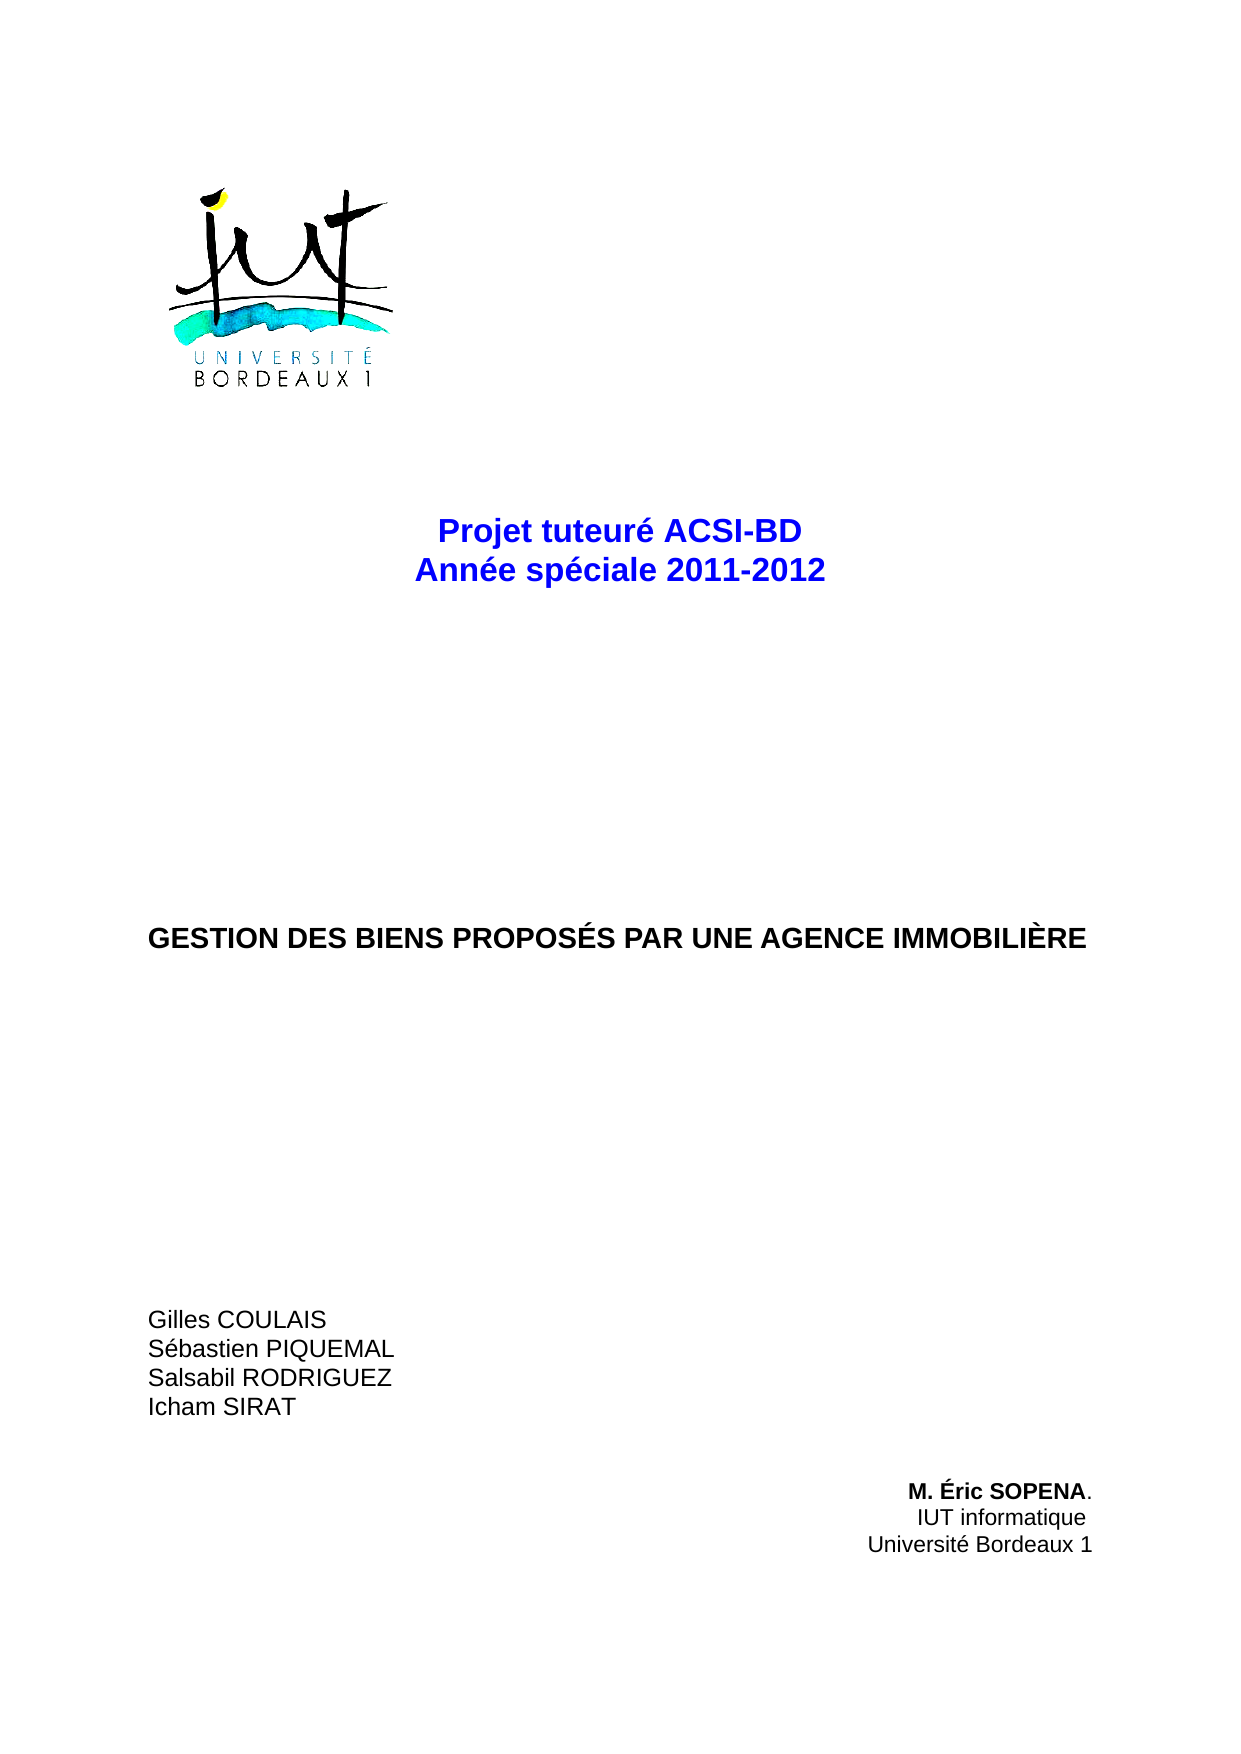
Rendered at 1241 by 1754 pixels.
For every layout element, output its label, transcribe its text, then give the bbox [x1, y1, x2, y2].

subtitle GESTION DES BIENS PROPOSÉS PAR UNE AGENCE IMMOBILIÈRE [148, 921, 1092, 954]
text Icham SIRAT [148, 1392, 1092, 1421]
text Salsabil RODRIGUEZ [148, 1363, 1092, 1392]
text Projet tuteuré ACSI-BD [148, 511, 1092, 550]
text Sébastien PIQUEMAL [148, 1334, 1092, 1363]
text Année spéciale 2011-2012 [148, 550, 1092, 588]
text Gilles COULAIS [148, 1306, 1092, 1334]
text M. Éric SOPENA. IUT informatique Université Bordeaux 1 [148, 1478, 1092, 1557]
